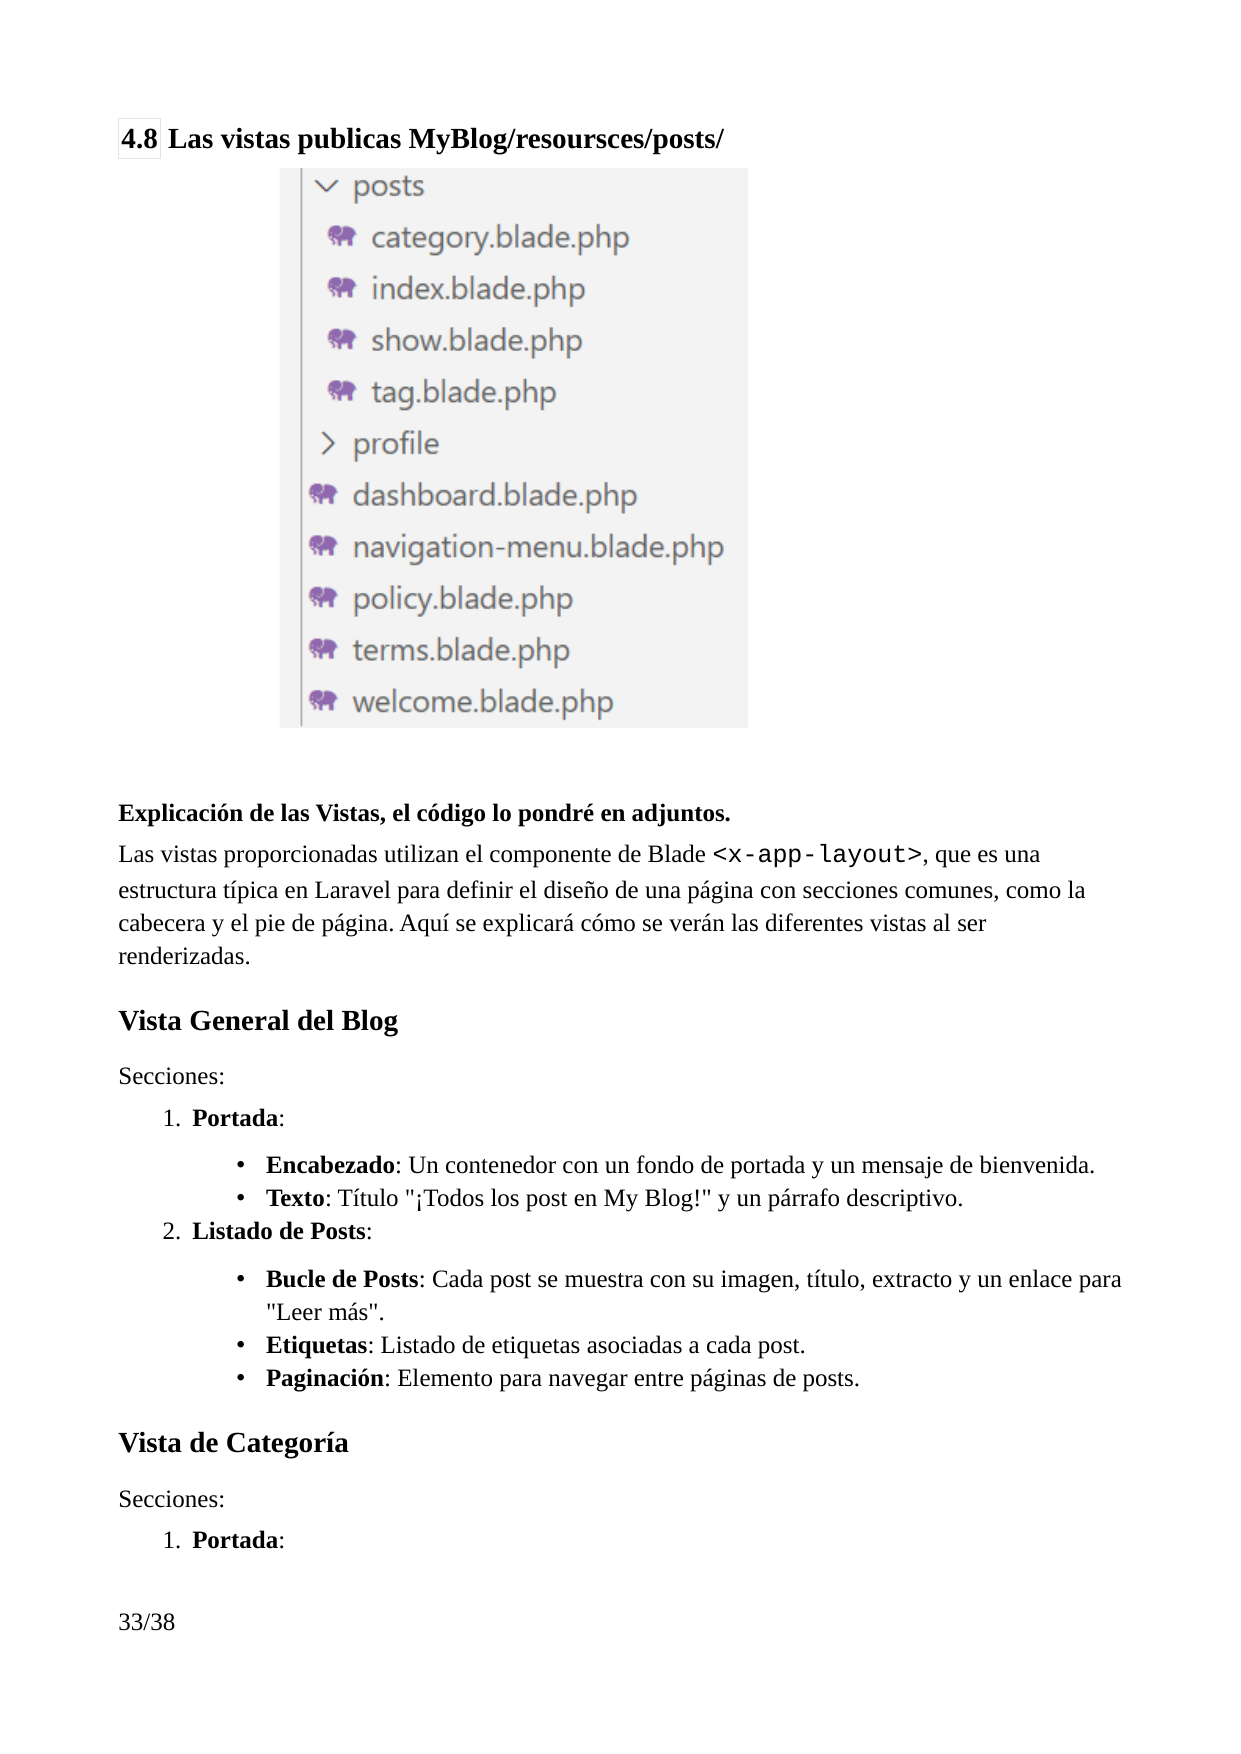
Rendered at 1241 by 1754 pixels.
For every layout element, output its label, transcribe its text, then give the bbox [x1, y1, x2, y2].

list Encabezado: Un contenedor con un fondo de portada y un mensaje de bienvenida. [236, 1150, 1122, 1179]
list Listado de Posts: [162, 1216, 1122, 1245]
text 4.8 [119, 119, 160, 158]
list Portada: [162, 1103, 1122, 1131]
subtitle Vista de Categoría [118, 1425, 1122, 1459]
picture [279, 168, 749, 728]
list Texto: Título "¡Todos los post en My Blog!" y un párrafo descriptivo. [236, 1183, 1122, 1212]
subtitle Secciones: [118, 1484, 1122, 1512]
subtitle Explicación de las Vistas, el código lo pondré en adjuntos. [118, 798, 1122, 827]
subtitle Secciones: [118, 1061, 1122, 1090]
text Las vistas proporcionadas utilizan el componente de Blade <x-app-layout>, que es una estructura típica en Laravel para definir el diseño de una página con secciones comunes, como la cabecera y el pie de página. Aquí se explicará cómo se verán las diferentes vistas al ser renderizadas. [118, 839, 1122, 969]
text Las vistas publicas MyBlog/resoursces/posts/ [161, 118, 1122, 158]
list Paginación: Elemento para navegar entre páginas de posts. [236, 1363, 1122, 1392]
list Etiquetas: Listado de etiquetas asociadas a cada post. [236, 1330, 1122, 1359]
list Bucle de Posts: Cada post se muestra con su imagen, título, extracto y un enlace para "Leer más". [236, 1264, 1122, 1326]
list Portada: [162, 1525, 1122, 1554]
subtitle Vista General del Blog [118, 1003, 1122, 1036]
